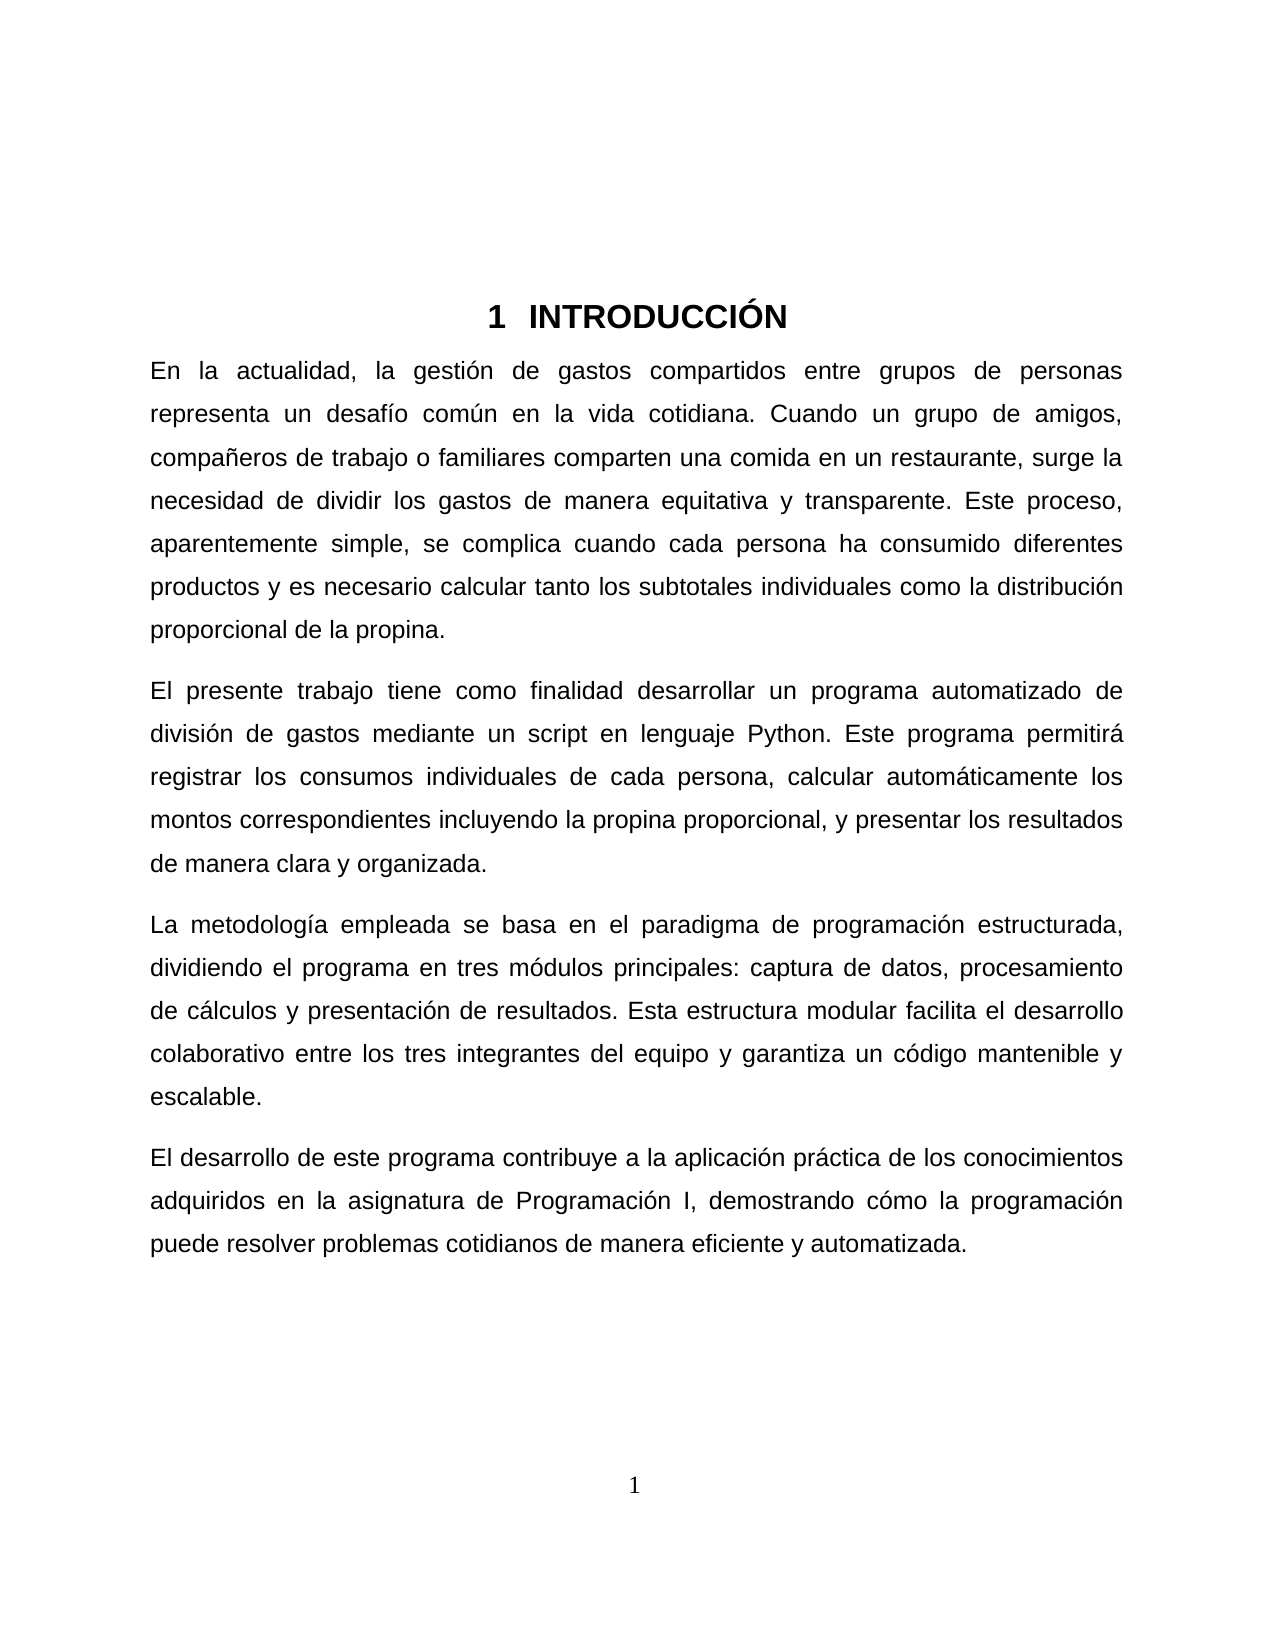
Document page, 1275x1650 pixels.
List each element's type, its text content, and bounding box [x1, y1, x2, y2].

text La metodología empleada se basa en el paradigma de programación estructurada, dividiendo el programa en tres módulos principales: captura de datos, procesamiento de cálculos y presentación de resultados. Esta estructura modular facilita el desarrollo colaborativo entre los tres integrantes del equipo y garantiza un código mantenible y escalable. [150, 910, 1125, 1111]
subtitle INTRODUCCIÓN [150, 297, 1125, 335]
text En la actualidad, la gestión de gastos compartidos entre grupos de personas representa un desafío común en la vida cotidiana. Cuando un grupo de amigos, compañeros de trabajo o familiares comparten una comida en un restaurante, surge la necesidad de dividir los gastos de manera equitativa y transparente. Este proceso, aparentemente simple, se complica cuando cada persona ha consumido diferentes productos y es necesario calcular tanto los subtotales individuales como la distribución proporcional de la propina. [150, 356, 1125, 644]
text El presente trabajo tiene como finalidad desarrollar un programa automatizado de división de gastos mediante un script en lenguaje Python. Este programa permitirá registrar los consumos individuales de cada persona, calcular automáticamente los montos correspondientes incluyendo la propina proporcional, y presentar los resultados de manera clara y organizada. [150, 676, 1125, 877]
text El desarrollo de este programa contribuye a la aplicación práctica de los conocimientos adquiridos en la asignatura de Programación I, demostrando cómo la programación puede resolver problemas cotidianos de manera eficiente y automatizada. [150, 1143, 1125, 1258]
